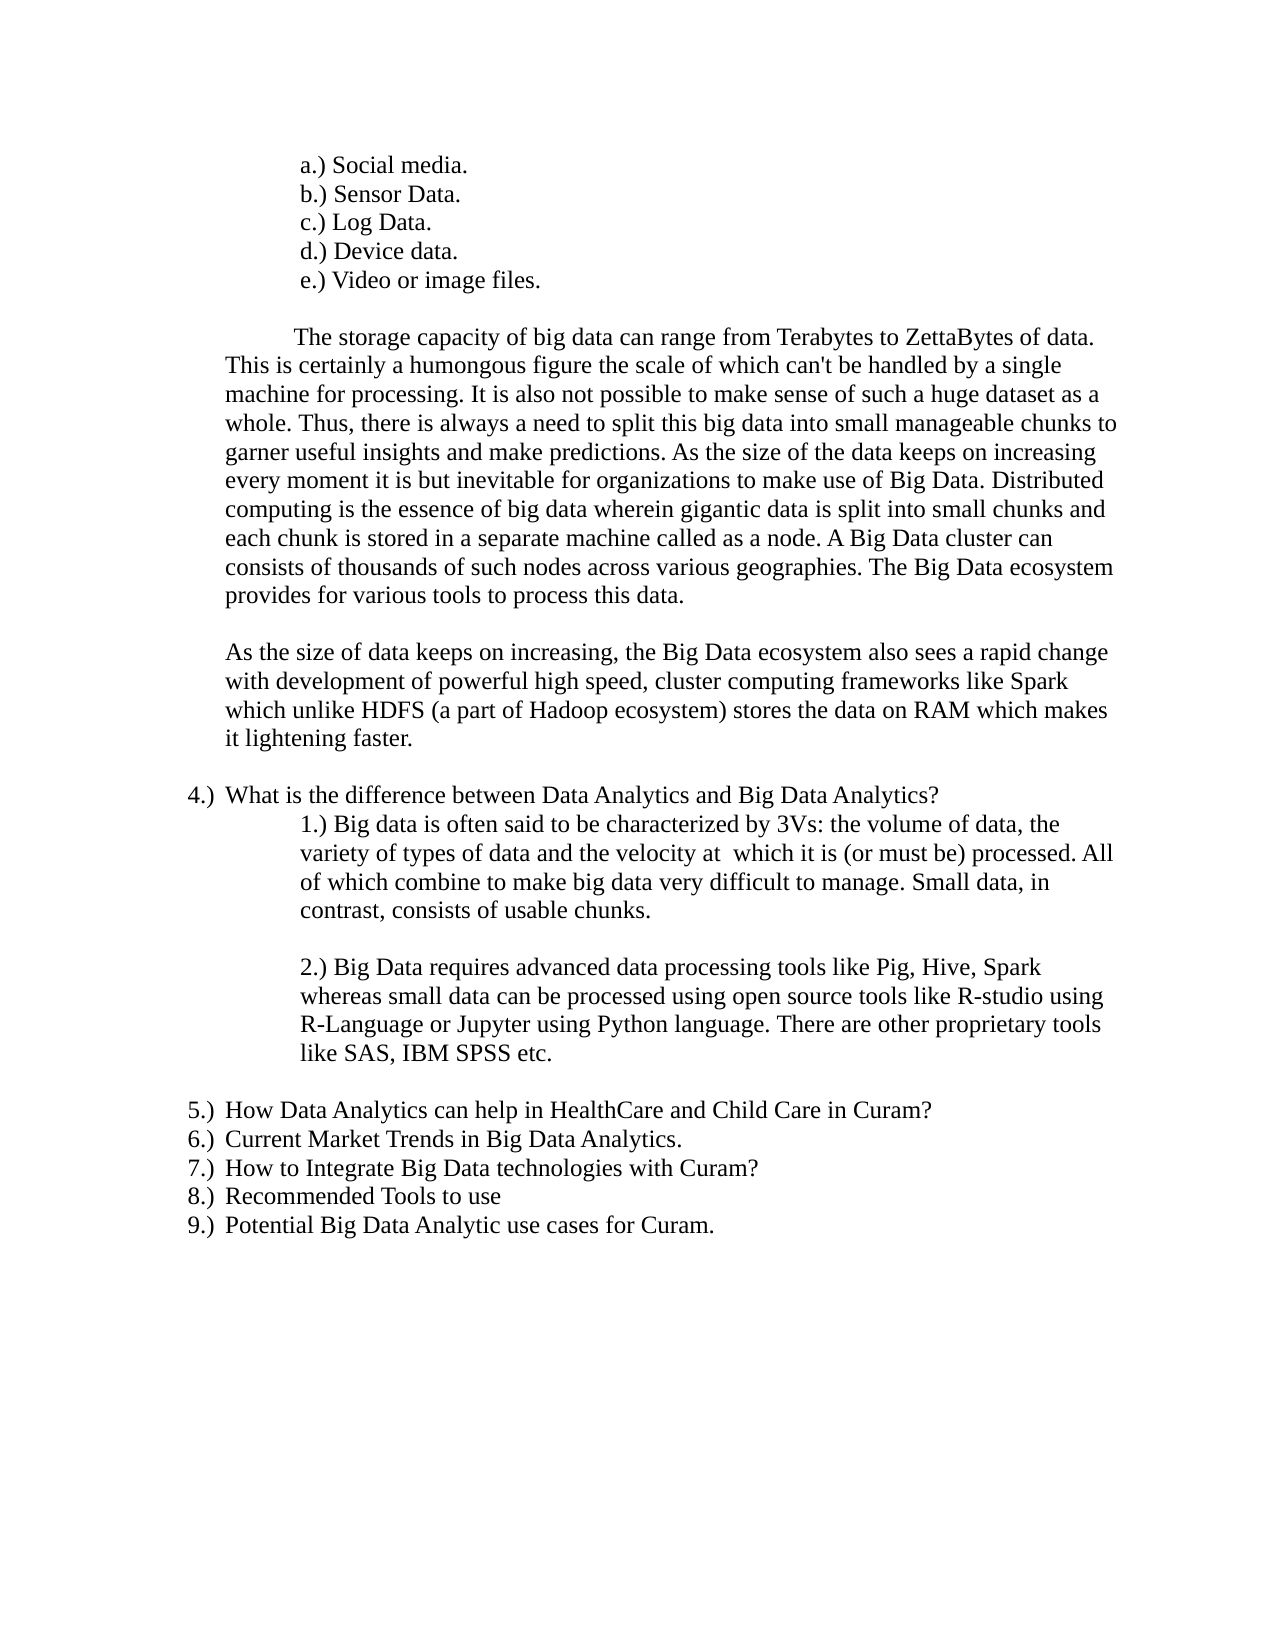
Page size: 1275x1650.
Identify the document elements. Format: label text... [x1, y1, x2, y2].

list Recommended Tools to use [187, 1181, 1125, 1210]
list b.) Sensor Data. [262, 179, 1125, 207]
list Potential Big Data Analytic use cases for Curam. [187, 1210, 1125, 1239]
list d.) Device data. [262, 236, 1125, 265]
list a.) Social media. [262, 150, 1125, 179]
list Current Market Trends in Big Data Analytics. [187, 1124, 1125, 1153]
list 1.) Big data is often said to be characterized by 3Vs: the volume of data, the variety of types of data and the velocity at which it is (or must be) processed. All of which combine to make big data very difficult to manage. Small data, in contrast, consists of usable chunks. [262, 809, 1125, 924]
list c.) Log Data. [262, 207, 1125, 236]
list How to Integrate Big Data technologies with Curam? [187, 1153, 1125, 1181]
list As the size of data keeps on increasing, the Big Data ecosystem also sees a rapid change with development of powerful high speed, cluster computing frameworks like Spark which unlike HDFS (a part of Hadoop ecosystem) stores the data on RAM which makes it lightening faster. [225, 637, 1125, 752]
list e.) Video or image files. [262, 265, 1125, 294]
list What is the difference between Data Analytics and Big Data Analytics? [187, 780, 1125, 809]
list How Data Analytics can help in HealthCare and Child Care in Curam? [187, 1095, 1125, 1124]
list The storage capacity of big data can range from Terabytes to ZettaBytes of data. This is certainly a humongous figure the scale of which can't be handled by a single machine for processing. It is also not possible to make sense of such a huge dataset as a whole. Thus, there is always a need to split this big data into small manageable chunks to garner useful insights and make predictions. As the size of the data keeps on increasing every moment it is but inevitable for organizations to make use of Big Data. Distributed computing is the essence of big data wherein gigantic data is split into small chunks and each chunk is stored in a separate machine called as a node. A Big Data cluster can consists of thousands of such nodes across various geographies. The Big Data ecosystem provides for various tools to process this data. [225, 322, 1125, 609]
list 2.) Big Data requires advanced data processing tools like Pig, Hive, Spark whereas small data can be processed using open source tools like R-studio using R-Language or Jupyter using Python language. There are other proprietary tools like SAS, IBM SPSS etc. [262, 952, 1125, 1067]
